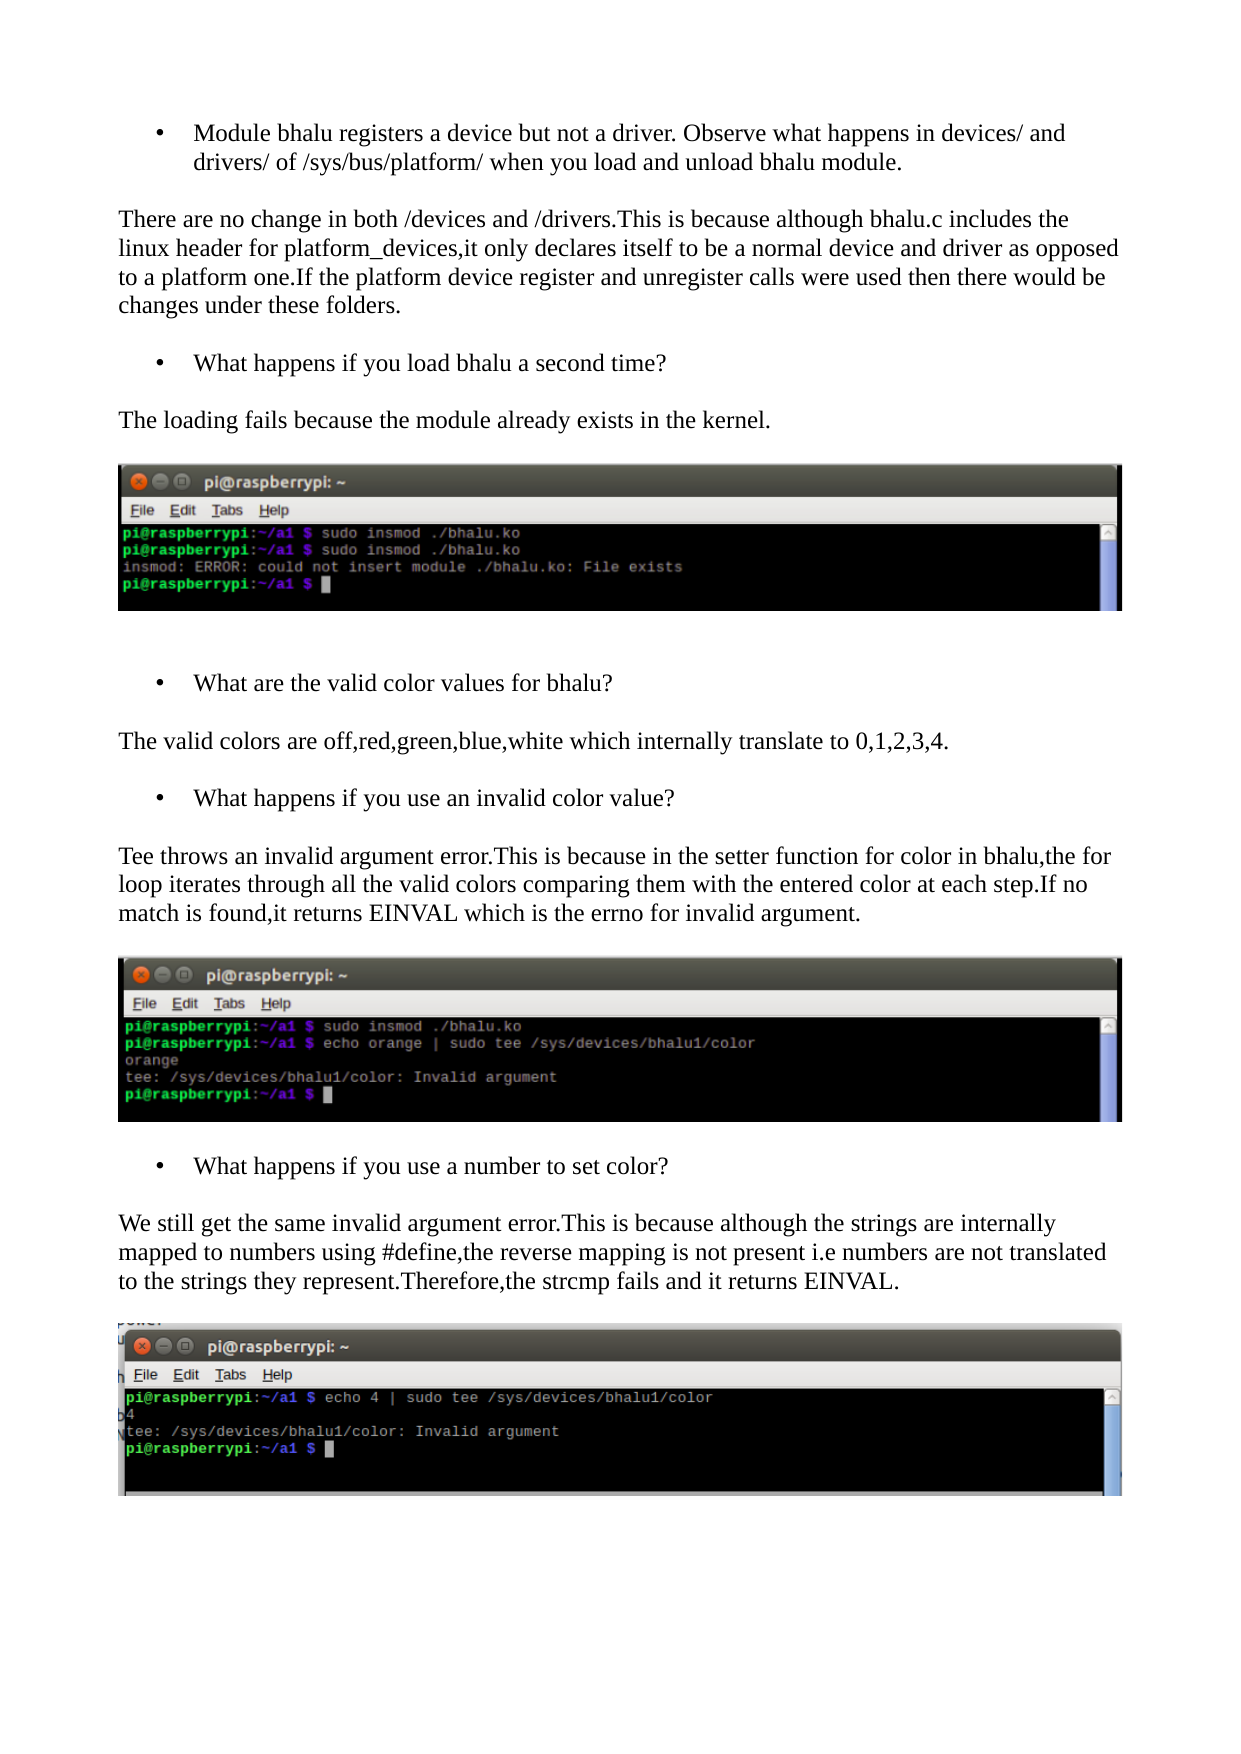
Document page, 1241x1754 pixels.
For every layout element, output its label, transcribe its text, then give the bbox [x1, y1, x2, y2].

list What are the valid color values for bhalu? [156, 668, 1122, 697]
list What happens if you use an invalid color value? [156, 783, 1122, 812]
picture [118, 955, 1123, 1122]
list What happens if you load bhalu a second time? [156, 348, 1122, 377]
text The valid colors are off,red,green,blue,white which internally translate to 0,1,2,3,4. [118, 726, 1122, 754]
text We still get the same invalid argument error.This is because although the strings are internally mapped to numbers using #define,the reverse mapping is not present i.e numbers are not translated to the strings they represent.Therefore,the strcmp fails and it returns EINVAL. [118, 1208, 1122, 1294]
picture [118, 1323, 1123, 1496]
list What happens if you use a number to set color? [156, 1151, 1122, 1179]
text There are no change in both /devices and /drivers.This is because although bhalu.c includes the linux header for platform_devices,it only declares itself to be a normal device and driver as opposed to a platform one.If the platform device register and unregister calls were used then there would be changes under these folders. [118, 204, 1122, 319]
text Tee throws an invalid argument error.This is because in the setter function for color in bhalu,the for loop iterates through all the valid colors comparing them with the entered color at each step.If no match is found,it returns EINVAL which is the errno for invalid argument. [118, 841, 1122, 927]
list Module bhalu registers a device but not a driver. Observe what happens in devices/ and drivers/ of /sys/bus/platform/ when you load and unload bhalu module. [156, 118, 1122, 176]
picture [118, 463, 1123, 611]
text The loading fails because the module already exists in the kernel. [118, 406, 1122, 434]
